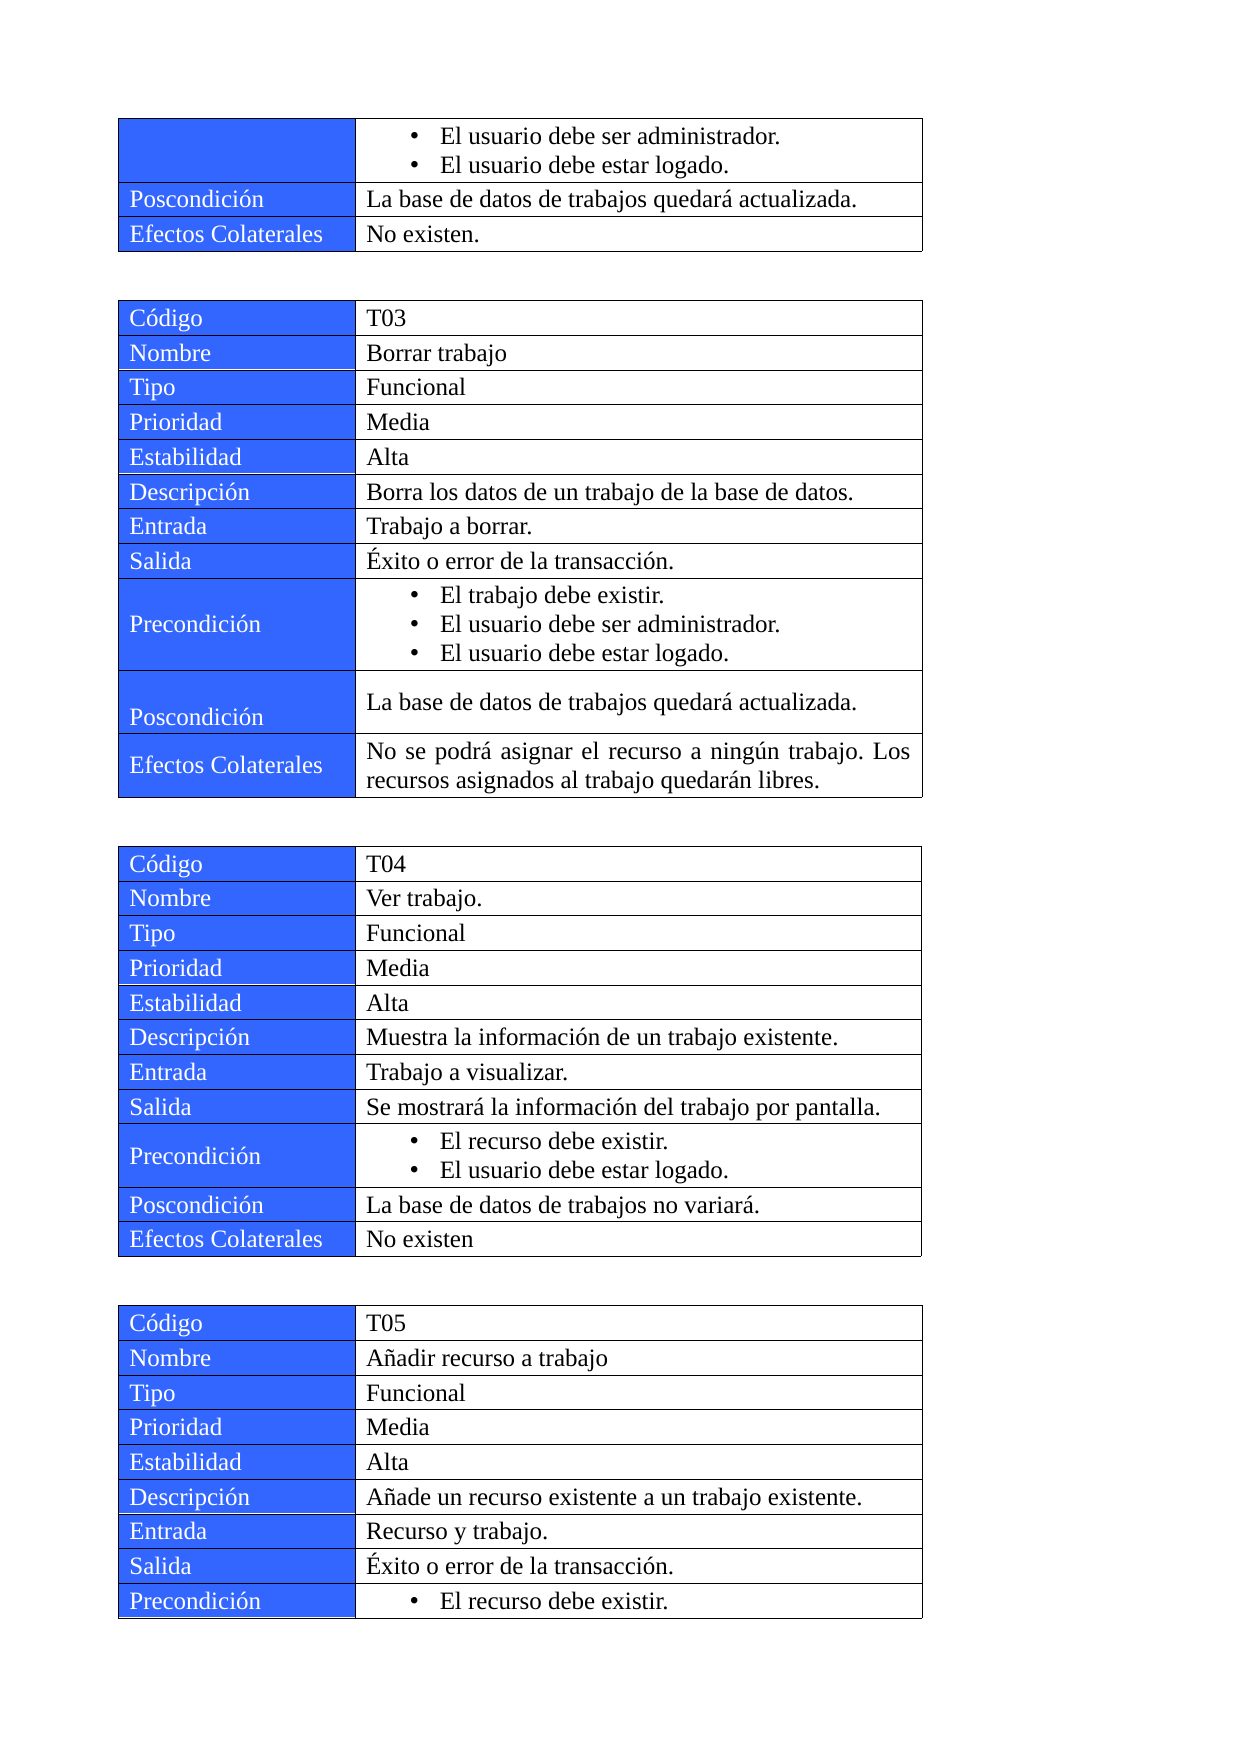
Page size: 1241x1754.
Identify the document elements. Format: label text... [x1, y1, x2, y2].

table_cell Entrada [119, 1515, 355, 1548]
table_cell Descripción [119, 1480, 355, 1513]
table_cell Alta [356, 440, 922, 473]
table_cell Precondición [119, 579, 355, 670]
table_cell Ver trabajo. [356, 882, 921, 915]
table_cell No existen [356, 1222, 921, 1256]
table_cell Estabilidad [119, 1445, 355, 1479]
table_cell Media [356, 951, 921, 984]
table_cell Funcional [356, 916, 921, 950]
table_cell No se podrá asignar el recurso a ningún trabajo. Los recursos asignados al trabajo quedarán libres. [356, 734, 922, 797]
table_cell Descripción [119, 475, 355, 508]
table_cell Entrada [119, 509, 355, 543]
table_cell Descripción [119, 1020, 355, 1054]
table_cell Nombre [119, 882, 355, 915]
table_cell La base de datos de trabajos quedará actualizada. [356, 183, 922, 216]
table_cell Muestra la información de un trabajo existente. [356, 1020, 921, 1054]
table_header Código [119, 1306, 355, 1340]
table_cell Recurso y trabajo. [356, 1515, 922, 1548]
table_cell Precondición [119, 1584, 355, 1617]
table_cell Prioridad [119, 1410, 355, 1444]
table_cell Salida [119, 1549, 355, 1583]
table_cell Media [356, 405, 922, 439]
table_cell No existen. [356, 217, 922, 251]
table_cell El trabajo debe existir. La finca debe existir. El usuario debe ser administrador. El usuario debe estar logado. [356, 119, 922, 182]
table_cell Efectos Colaterales [119, 217, 355, 251]
table_cell Tipo [119, 916, 355, 950]
table_cell Funcional [356, 371, 922, 404]
table_cell Media [356, 1410, 922, 1444]
table_cell Añade un recurso existente a un trabajo existente. [356, 1480, 922, 1513]
table_cell Funcional [356, 1376, 922, 1409]
table_cell El recurso debe existir. El recurso debe estar disponible. El trabajo debe existir. El usuario debe ser administrador. El usuario debe estar logado. [356, 1584, 922, 1617]
table_header T03 [356, 301, 922, 335]
table_cell Poscondición [119, 671, 355, 733]
table_cell Salida [119, 544, 355, 578]
table_cell Precondición [119, 1124, 355, 1187]
table_header Código [119, 847, 355, 881]
table_cell Trabajo a borrar. [356, 509, 922, 543]
table_cell Poscondición [119, 183, 355, 216]
table_cell Tipo [119, 1376, 355, 1409]
table_cell Se mostrará la información del trabajo por pantalla. [356, 1090, 921, 1123]
table_cell Efectos Colaterales [119, 734, 355, 797]
table_cell Alta [356, 986, 921, 1019]
table_cell Trabajo a visualizar. [356, 1055, 921, 1089]
table_cell Estabilidad [119, 440, 355, 473]
table_cell Borrar trabajo [356, 336, 922, 369]
table_cell El trabajo debe existir. El usuario debe ser administrador. El usuario debe estar logado. [356, 579, 922, 670]
table_cell Nombre [119, 336, 355, 369]
table_header T04 [356, 847, 921, 881]
table_cell Entrada [119, 1055, 355, 1089]
table_cell Salida [119, 1090, 355, 1123]
table_cell Prioridad [119, 405, 355, 439]
table_cell Nombre [119, 1341, 355, 1375]
table_cell Alta [356, 1445, 922, 1479]
table_cell Borra los datos de un trabajo de la base de datos. [356, 475, 922, 508]
table_header Código [119, 301, 355, 335]
table_cell La base de datos de trabajos no variará. [356, 1188, 921, 1221]
table_cell Prioridad [119, 951, 355, 984]
table_cell Tipo [119, 371, 355, 404]
table_cell Añadir recurso a trabajo [356, 1341, 922, 1375]
table_cell Efectos Colaterales [119, 1222, 355, 1256]
table_cell Estabilidad [119, 986, 355, 1019]
table_cell Éxito o error de la transacción. [356, 1549, 922, 1583]
table_cell Poscondición [119, 1188, 355, 1221]
table_cell [119, 119, 355, 182]
table_header T05 [356, 1306, 922, 1340]
table_cell La base de datos de trabajos quedará actualizada. [356, 671, 922, 733]
table_cell Éxito o error de la transacción. [356, 544, 922, 578]
table_cell El recurso debe existir. El usuario debe estar logado. [356, 1124, 921, 1187]
